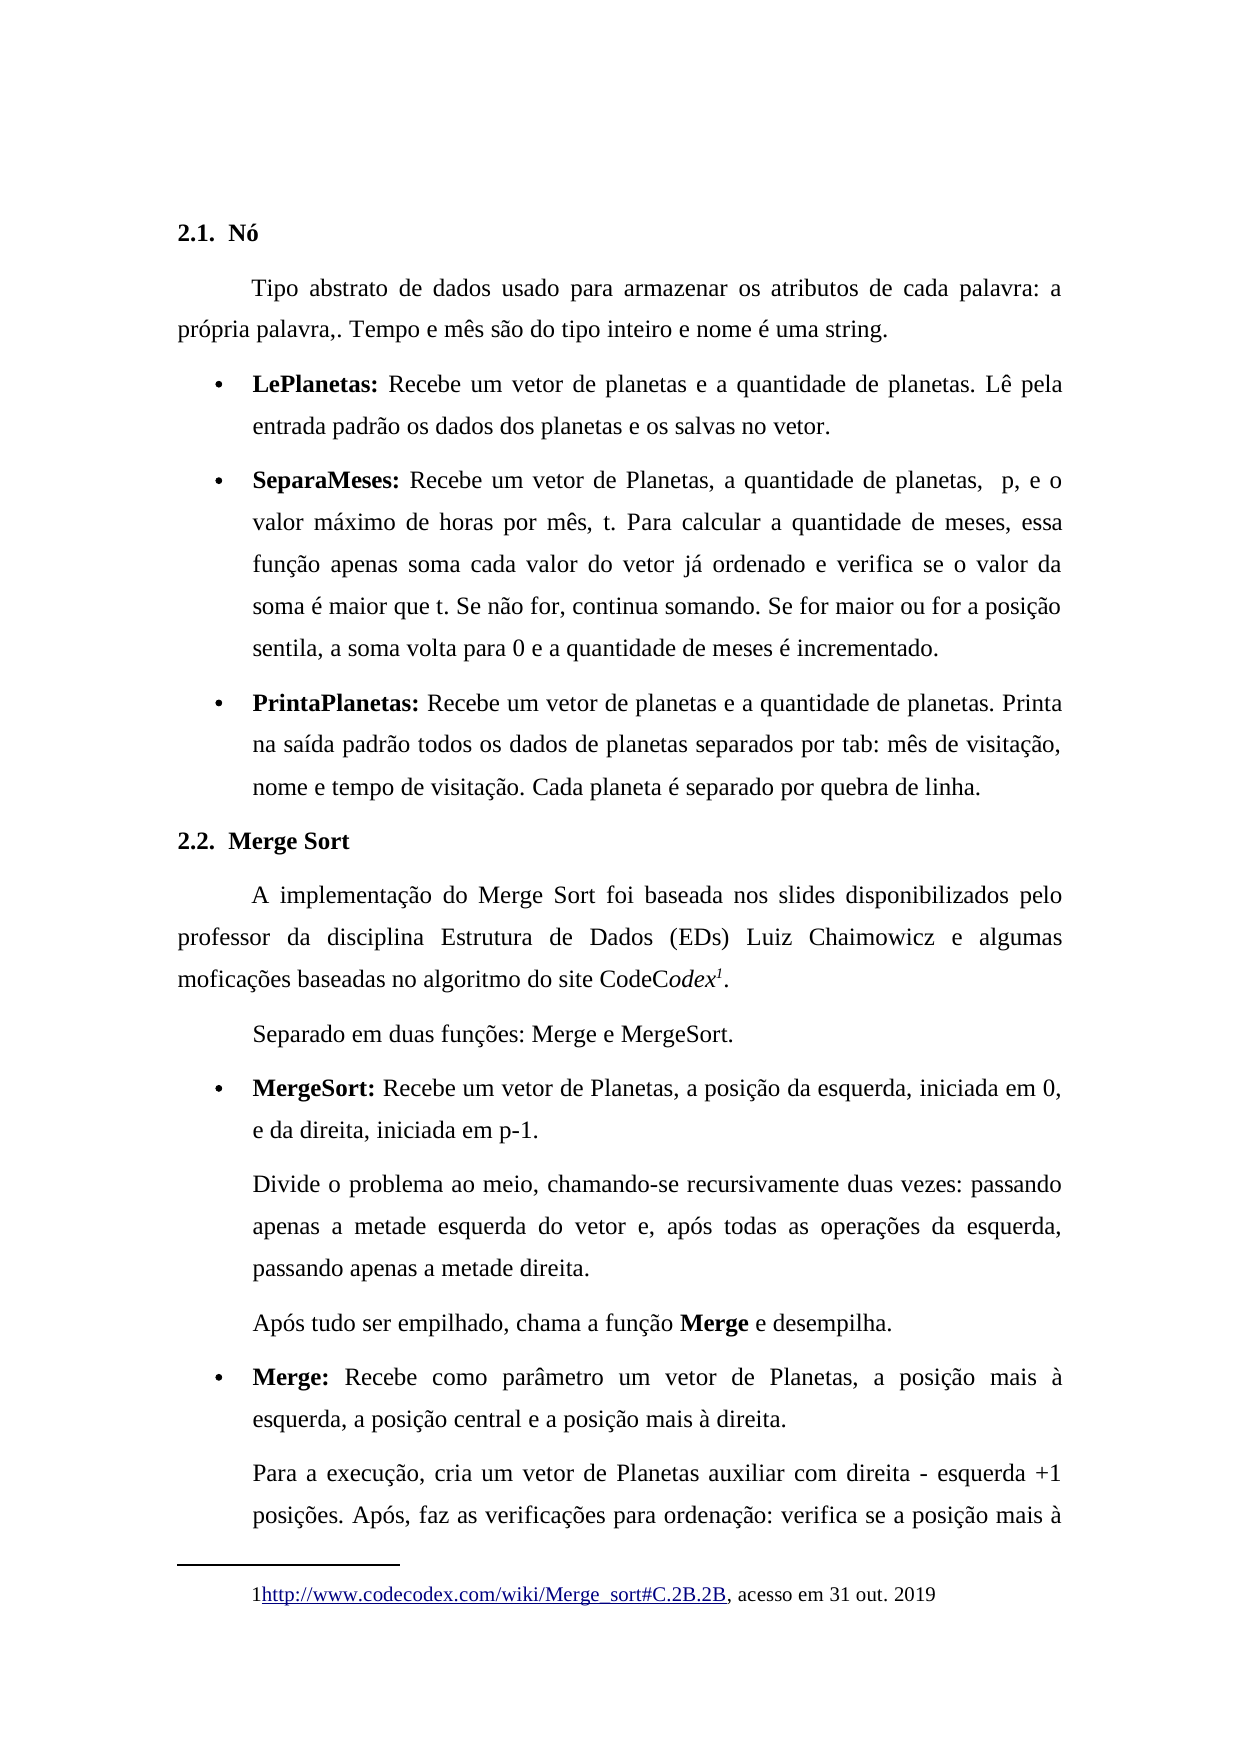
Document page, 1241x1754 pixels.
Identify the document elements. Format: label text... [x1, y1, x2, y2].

list http://www.codecodex.com/wiki/Merge_sort#C.2B.2B, acesso em 31 out. 2019 [177, 1583, 1063, 1606]
list LePlanetas: Recebe um vetor de planetas e a quantidade de planetas. Lê pela entrada padrão os dados dos planetas e os salvas no vetor. [215, 370, 1063, 440]
list SeparaMeses: Recebe um vetor de Planetas, a quantidade de planetas, p, e o valor máximo de horas por mês, t. Para calcular a quantidade de meses, essa função apenas soma cada valor do vetor já ordenado e verifica se o valor da soma é maior que t. Se não for, continua somando. Se for maior ou for a posição sentila, a soma volta para 0 e a quantidade de meses é incrementado. [215, 466, 1063, 662]
list A implementação do Merge Sort foi baseada nos slides disponibilizados pelo professor da disciplina Estrutura de Dados (EDs) Luiz Chaimowicz e algumas moficações baseadas no algoritmo do site CodeCodex. [177, 881, 1063, 993]
list Tipo abstrato de dados usado para armazenar os atributos de cada palavra: a própria palavra,. Tempo e mês são do tipo inteiro e nome é uma string. [177, 273, 1063, 343]
list MergeSort: Recebe um vetor de Planetas, a posição da esquerda, iniciada em 0, e da direita, iniciada em p-1. [215, 1074, 1063, 1144]
list Separado em duas funções: Merge e MergeSort. [215, 1019, 1063, 1047]
list PrintaPlanetas: Recebe um vetor de planetas e a quantidade de planetas. Printa na saída padrão todos os dados de planetas separados por tab: mês de visitação, nome e tempo de visitação. Cada planeta é separado por quebra de linha. [215, 688, 1063, 800]
list 2.1. Nó [140, 219, 1063, 247]
list Para a execução, cria um vetor de Planetas auxiliar com direita - esquerda +1 posições. Após, faz as verificações para ordenação: verifica se a posição mais à [215, 1459, 1063, 1529]
list 2.2. Merge Sort [177, 827, 1063, 855]
list Divide o problema ao meio, chamando-se recursivamente duas vezes: passando apenas a metade esquerda do vetor e, após todas as operações da esquerda, passando apenas a metade direita. [215, 1170, 1063, 1282]
list Merge: Recebe como parâmetro um vetor de Planetas, a posição mais à esquerda, a posição central e a posição mais à direita. [215, 1363, 1063, 1433]
list Após tudo ser empilhado, chama a função Merge e desempilha. [215, 1308, 1063, 1337]
